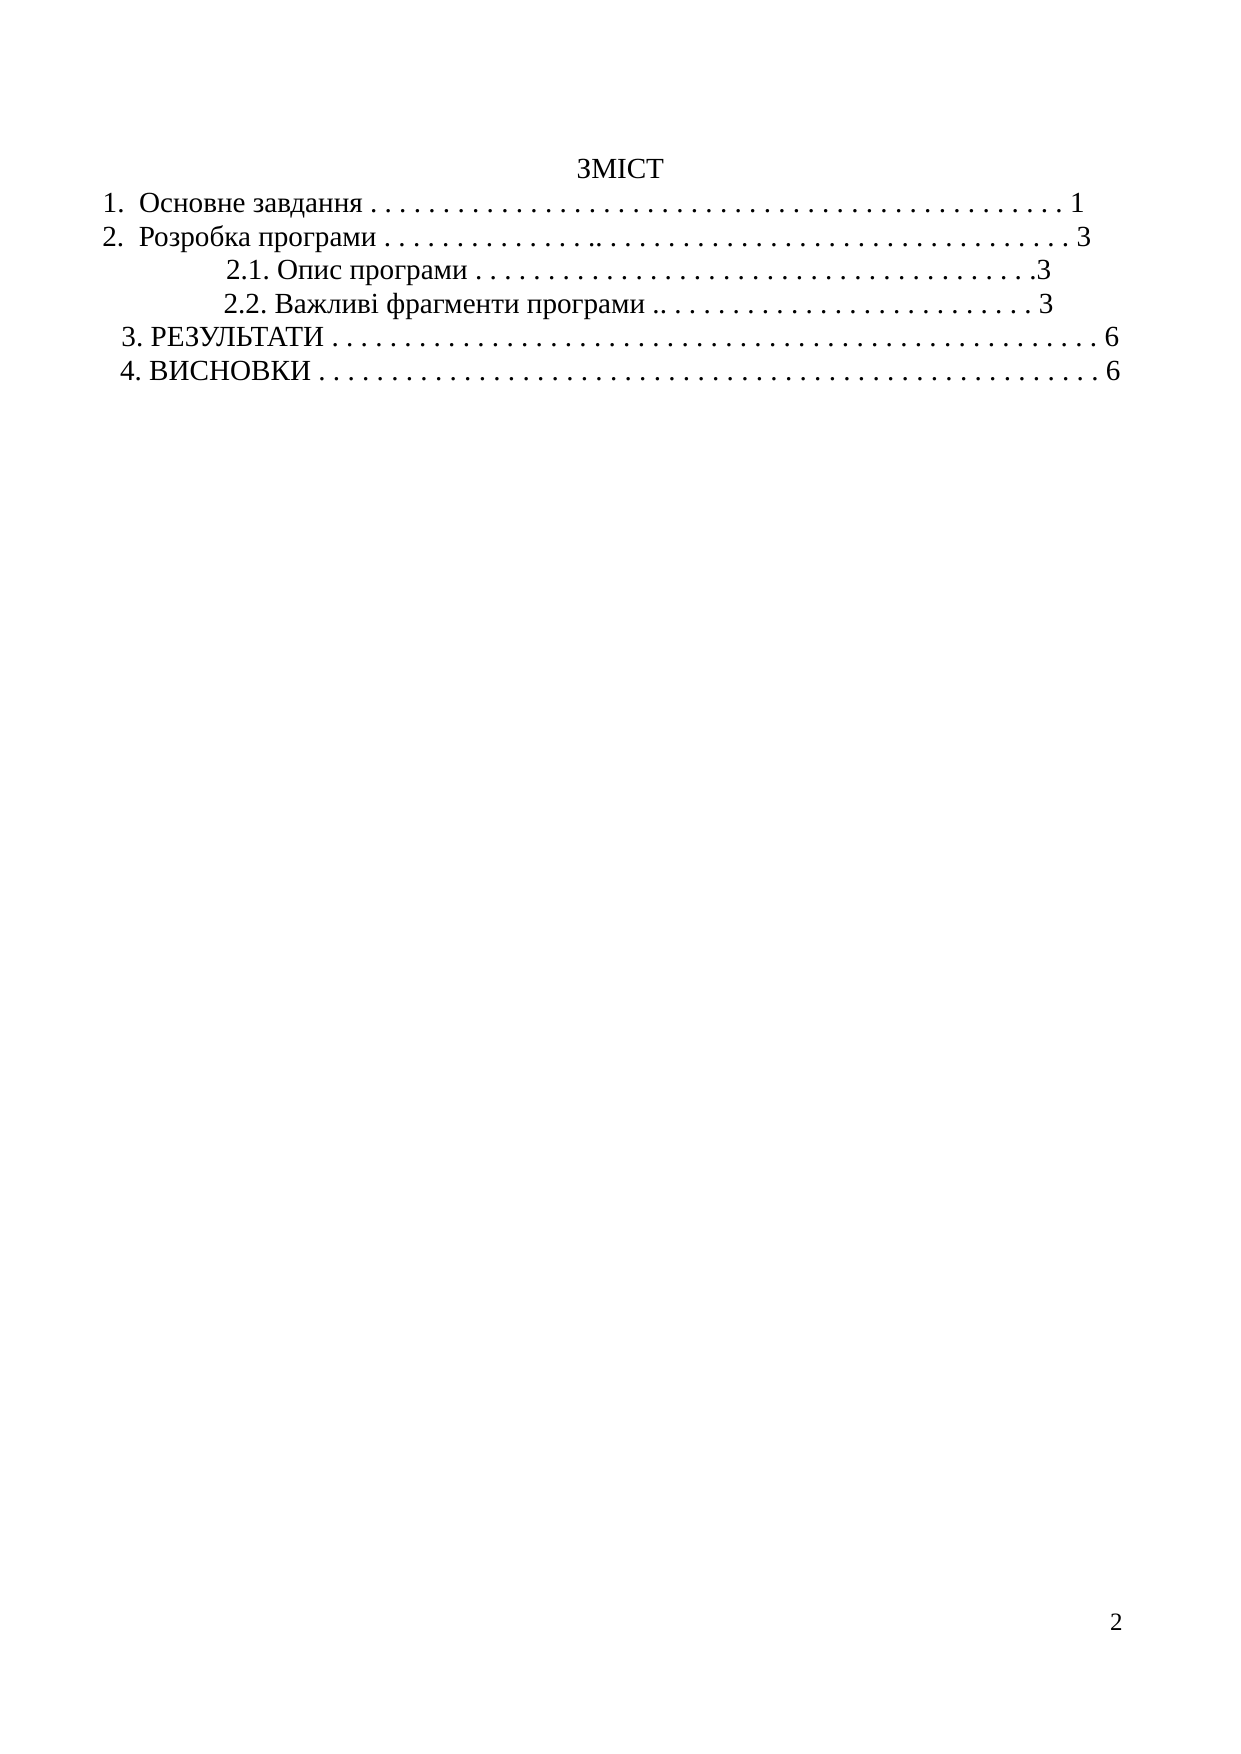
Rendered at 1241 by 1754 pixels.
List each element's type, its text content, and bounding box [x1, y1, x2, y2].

text 1. Основне завдання . . . . . . . . . . . . . . . . . . . . . . . . . . . . . . . . . . . . . . . . . . . . . . . . 1 [65, 185, 1122, 219]
text ЗМІСТ [118, 152, 1122, 185]
text 3. РЕЗУЛЬТАТИ . . . . . . . . . . . . . . . . . . . . . . . . . . . . . . . . . . . . . . . . . . . . . . . . . . . . . 6 [118, 319, 1122, 353]
text 2.1. Опис програми . . . . . . . . . . . . . . . . . . . . . . . . . . . . . . . . . . . . . . .3 [118, 252, 1122, 286]
text 4. ВИСНОВКИ . . . . . . . . . . . . . . . . . . . . . . . . . . . . . . . . . . . . . . . . . . . . . . . . . . . . . . 6 [118, 353, 1122, 386]
text 2.2. Важливі фрагменти програми .. . . . . . . . . . . . . . . . . . . . . . . . . . 3 [118, 286, 1122, 319]
text 2. Розробка програми . . . . . . . . . . . . . . .. . . . . . . . . . . . . . . . . . . . . . . . . . . . . . . . . 3 [71, 219, 1122, 252]
